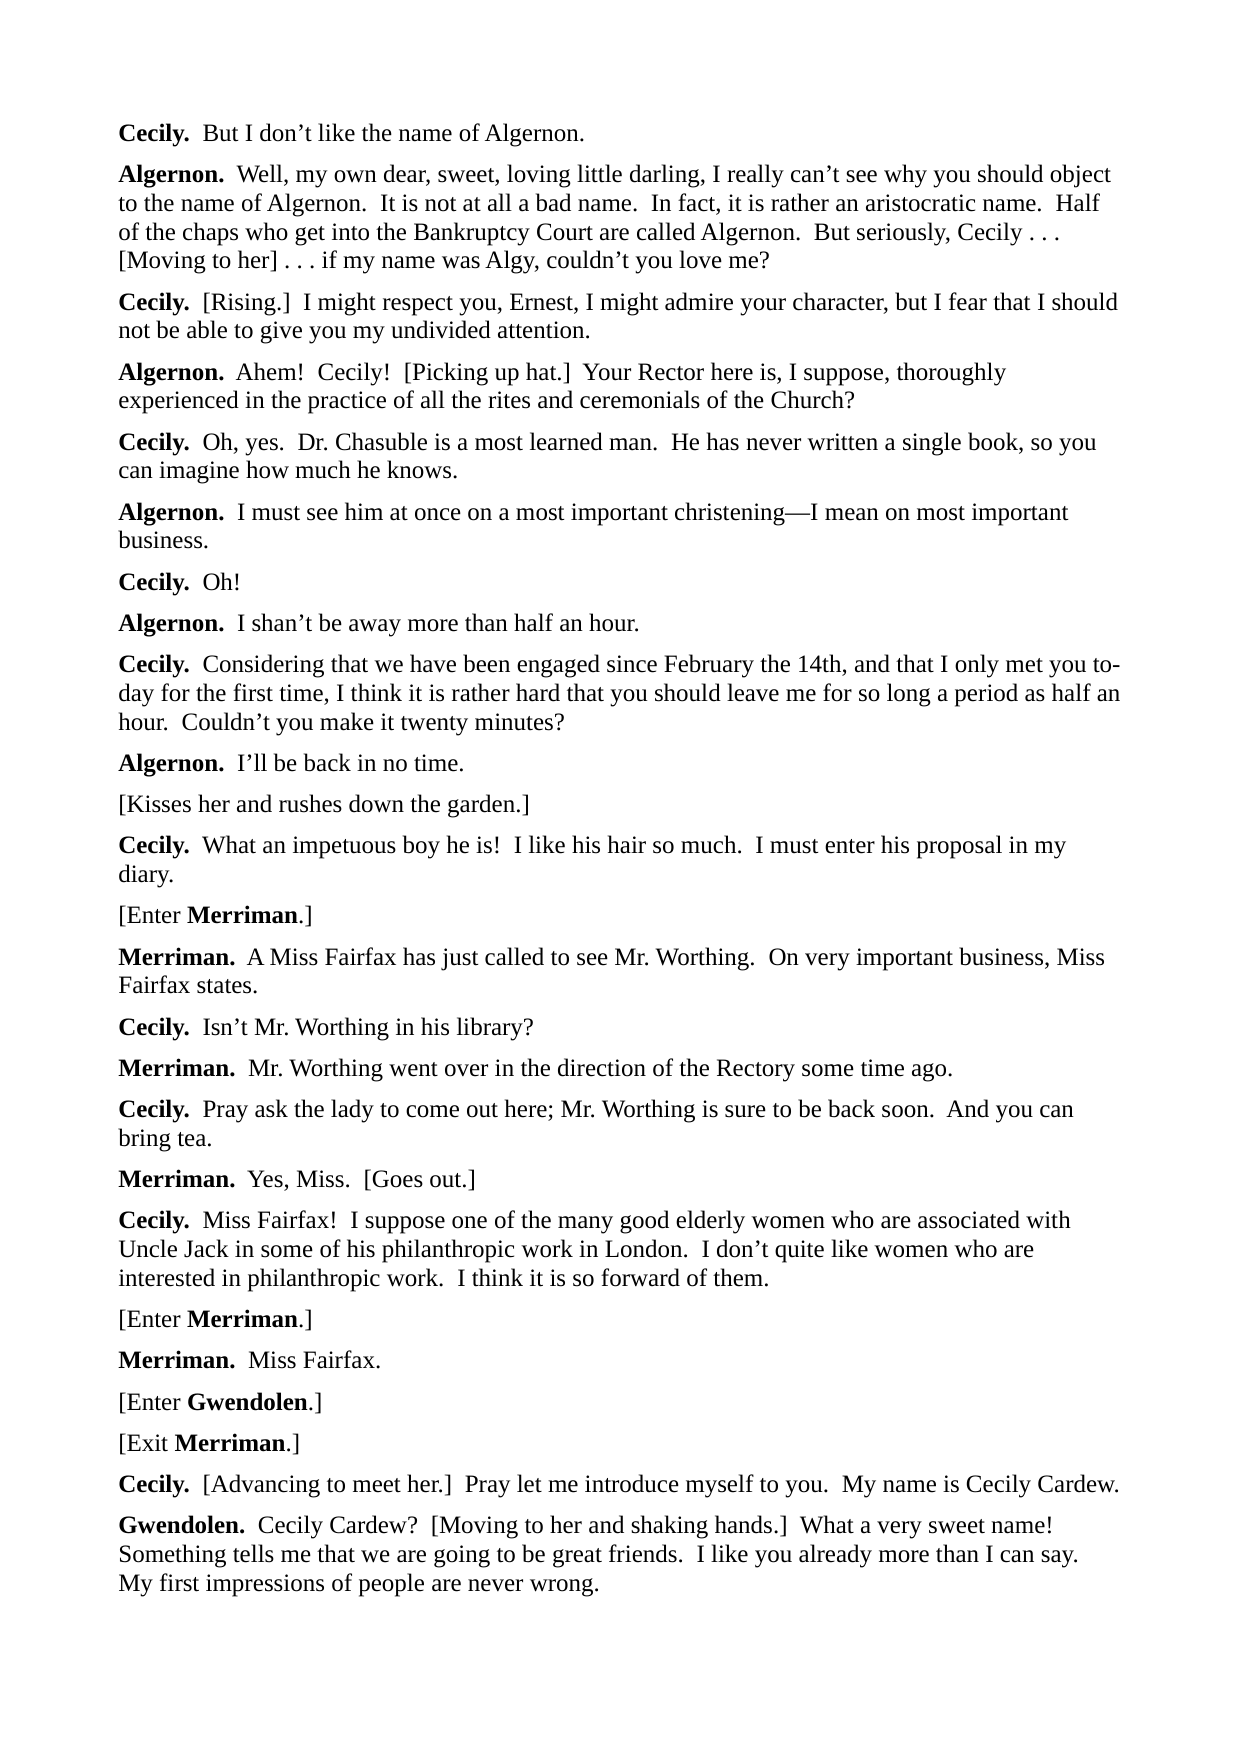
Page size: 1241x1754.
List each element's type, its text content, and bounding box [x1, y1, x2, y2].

text Algernon. I shan’t be away more than half an hour. [118, 608, 1122, 637]
text Merriman. Miss Fairfax. [118, 1346, 1122, 1374]
text Cecily. What an impetuous boy he is! I like his hair so much. I must enter his proposal in my diary. [118, 831, 1122, 888]
text Algernon. Well, my own dear, sweet, loving little darling, I really can’t see why you should object to the name of Algernon. It is not at all a bad name. In fact, it is rather an aristocratic name. Half of the chaps who get into the Bankruptcy Court are called Algernon. But seriously, Cecily . . . [Moving to her] . . . if my name was Algy, couldn’t you love me? [118, 159, 1122, 274]
text Merriman. Yes, Miss. [Goes out.] [118, 1164, 1122, 1193]
text Algernon. I must see him at once on a most important christening—I mean on most important business. [118, 497, 1122, 554]
text Algernon. Ahem! Cecily! [Picking up hat.] Your Rector here is, I suppose, thoroughly experienced in the practice of all the rites and ceremonials of the Church? [118, 357, 1122, 414]
text Algernon. I’ll be back in no time. [118, 748, 1122, 777]
text Cecily. Isn’t Mr. Worthing in his library? [118, 1012, 1122, 1041]
text Cecily. Oh! [118, 567, 1122, 596]
text Cecily. Pray ask the lady to come out here; Mr. Worthing is sure to be back soon. And you can bring tea. [118, 1094, 1122, 1152]
text Cecily. Considering that we have been engaged since February the 14th, and that I only met you to-day for the first time, I think it is rather hard that you should leave me for so long a period as half an hour. Couldn’t you make it twenty minutes? [118, 649, 1122, 736]
text [Enter Gwendolen.] [118, 1387, 1122, 1416]
text Gwendolen. Cecily Cardew? [Moving to her and shaking hands.] What a very sweet name! Something tells me that we are going to be great friends. I like you already more than I can say. My first impressions of people are never wrong. [118, 1511, 1122, 1597]
text [Enter Merriman.] [118, 1304, 1122, 1333]
text Cecily. [Advancing to meet her.] Pray let me introduce myself to you. My name is Cecily Cardew. [118, 1469, 1122, 1498]
text Cecily. Oh, yes. Dr. Chasuble is a most learned man. He has never written a single book, so you can imagine how much he knows. [118, 427, 1122, 484]
text [Exit Merriman.] [118, 1428, 1122, 1457]
text Cecily. [Rising.] I might respect you, Ernest, I might admire your character, but I fear that I should not be able to give you my undivided attention. [118, 287, 1122, 344]
text [Kisses her and rushes down the garden.] [118, 789, 1122, 818]
text Cecily. Miss Fairfax! I suppose one of the many good elderly women who are associated with Uncle Jack in some of his philanthropic work in London. I don’t quite like women who are interested in philanthropic work. I think it is so forward of them. [118, 1206, 1122, 1292]
text Merriman. Mr. Worthing went over in the direction of the Rectory some time ago. [118, 1053, 1122, 1082]
text Merriman. A Miss Fairfax has just called to see Mr. Worthing. On very important business, Miss Fairfax states. [118, 942, 1122, 999]
text Cecily. But I don’t like the name of Algernon. [118, 118, 1122, 147]
text [Enter Merriman.] [118, 901, 1122, 929]
